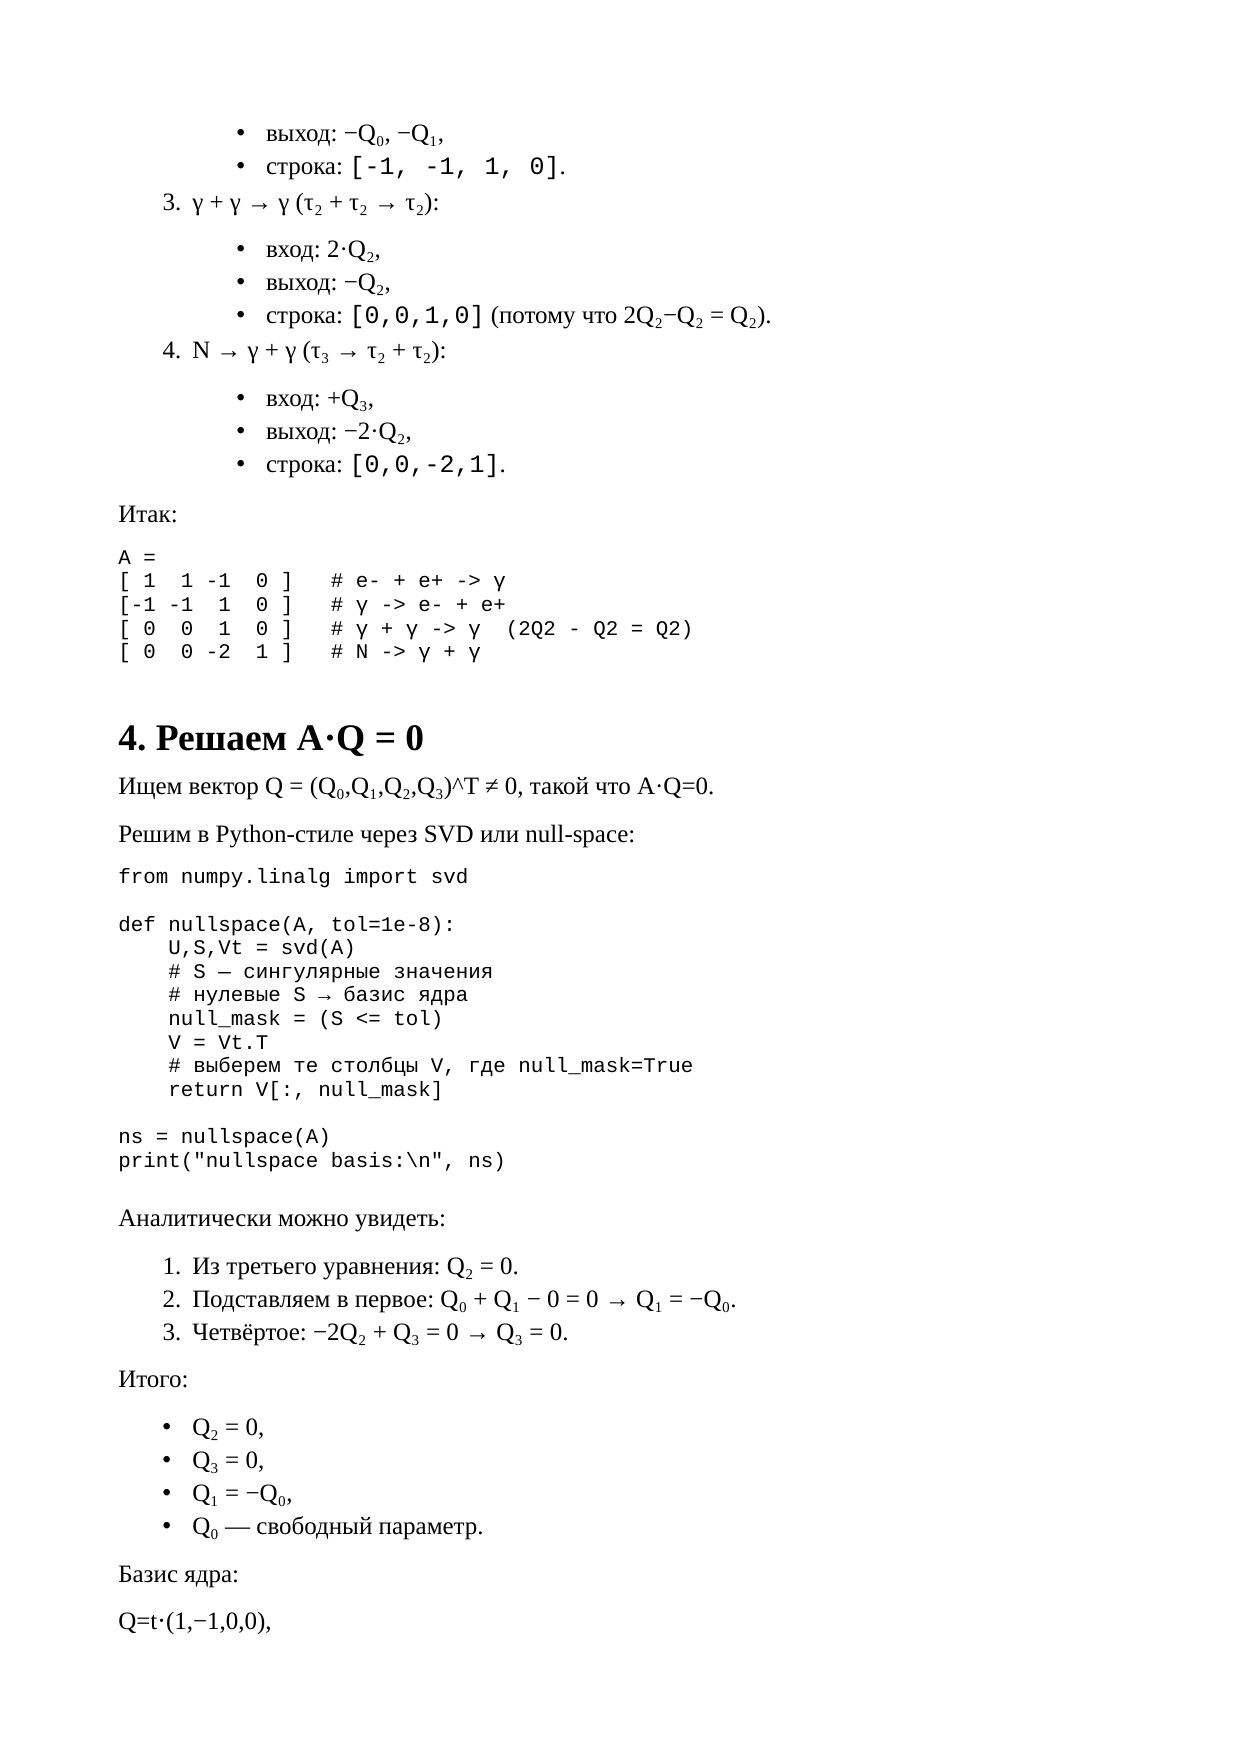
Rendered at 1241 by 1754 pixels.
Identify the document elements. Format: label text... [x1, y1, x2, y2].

text Аналитически можно увидеть: [118, 1203, 1122, 1232]
text Итак: [118, 499, 1122, 528]
text # нулевые S → базис ядра [118, 984, 1122, 1008]
list выход: −Q₂, [236, 267, 1122, 296]
list Из третьего уравнения: Q₂ = 0. [162, 1251, 1122, 1279]
list строка: [-1, -1, 1, 0]. [236, 151, 1122, 182]
text [ 0 0 1 0 ] # γ + γ -> γ (2Q2 - Q2 = Q2) [118, 618, 1122, 641]
list Q₃ = 0, [162, 1445, 1122, 1474]
list выход: −Q₀, −Q₁, [236, 118, 1122, 147]
list вход: +Q₃, [236, 383, 1122, 412]
text [-1 -1 1 0 ] # γ -> e- + e+ [118, 594, 1122, 618]
list Q₀ — свободный параметр. [162, 1511, 1122, 1540]
text Q=t⋅(1,−1,0,0), [118, 1606, 1122, 1635]
text U,S,Vt = svd(A) [118, 937, 1122, 961]
text from numpy.linalg import svd [118, 866, 1122, 890]
list Q₂ = 0, [162, 1412, 1122, 1441]
text return V[:, null_mask] [118, 1079, 1122, 1103]
text Итого: [118, 1364, 1122, 1393]
text Ищем вектор Q = (Q₀,Q₁,Q₂,Q₃)^T ≠ 0, такой что A·Q=0. [118, 771, 1122, 800]
list Q₁ = −Q₀, [162, 1478, 1122, 1507]
list строка: [0,0,-2,1]. [236, 449, 1122, 480]
list Подставляем в первое: Q₀ + Q₁ − 0 = 0 → Q₁ = −Q₀. [162, 1284, 1122, 1312]
list γ + γ → γ (τ₂ + τ₂ → τ₂): [162, 187, 1122, 215]
text [ 1 1 -1 0 ] # e- + e+ -> γ [118, 571, 1122, 594]
list вход: 2·Q₂, [236, 234, 1122, 263]
list выход: −2·Q₂, [236, 416, 1122, 445]
text [ 0 0 -2 1 ] # N -> γ + γ [118, 641, 1122, 665]
subtitle 4. Решаем A·Q = 0 [118, 715, 1122, 758]
text Базис ядра: [118, 1559, 1122, 1587]
text print("nullspace basis:\n", ns) [118, 1150, 1122, 1174]
list N → γ + γ (τ₃ → τ₂ + τ₂): [162, 336, 1122, 364]
text # выберем те столбцы V, где null_mask=True [118, 1055, 1122, 1079]
text A = [118, 547, 1122, 571]
text V = Vt.T [118, 1032, 1122, 1055]
text # S — сингулярные значения [118, 961, 1122, 984]
text def nullspace(A, tol=1e-8): [118, 913, 1122, 937]
text null_mask = (S <= tol) [118, 1008, 1122, 1032]
list Четвёртое: −2Q₂ + Q₃ = 0 → Q₃ = 0. [162, 1317, 1122, 1346]
text ns = nullspace(A) [118, 1126, 1122, 1150]
text Решим в Python‑стиле через SVD или null‑space: [118, 819, 1122, 847]
list строка: [0,0,1,0] (потому что 2Q₂−Q₂ = Q₂). [236, 300, 1122, 331]
